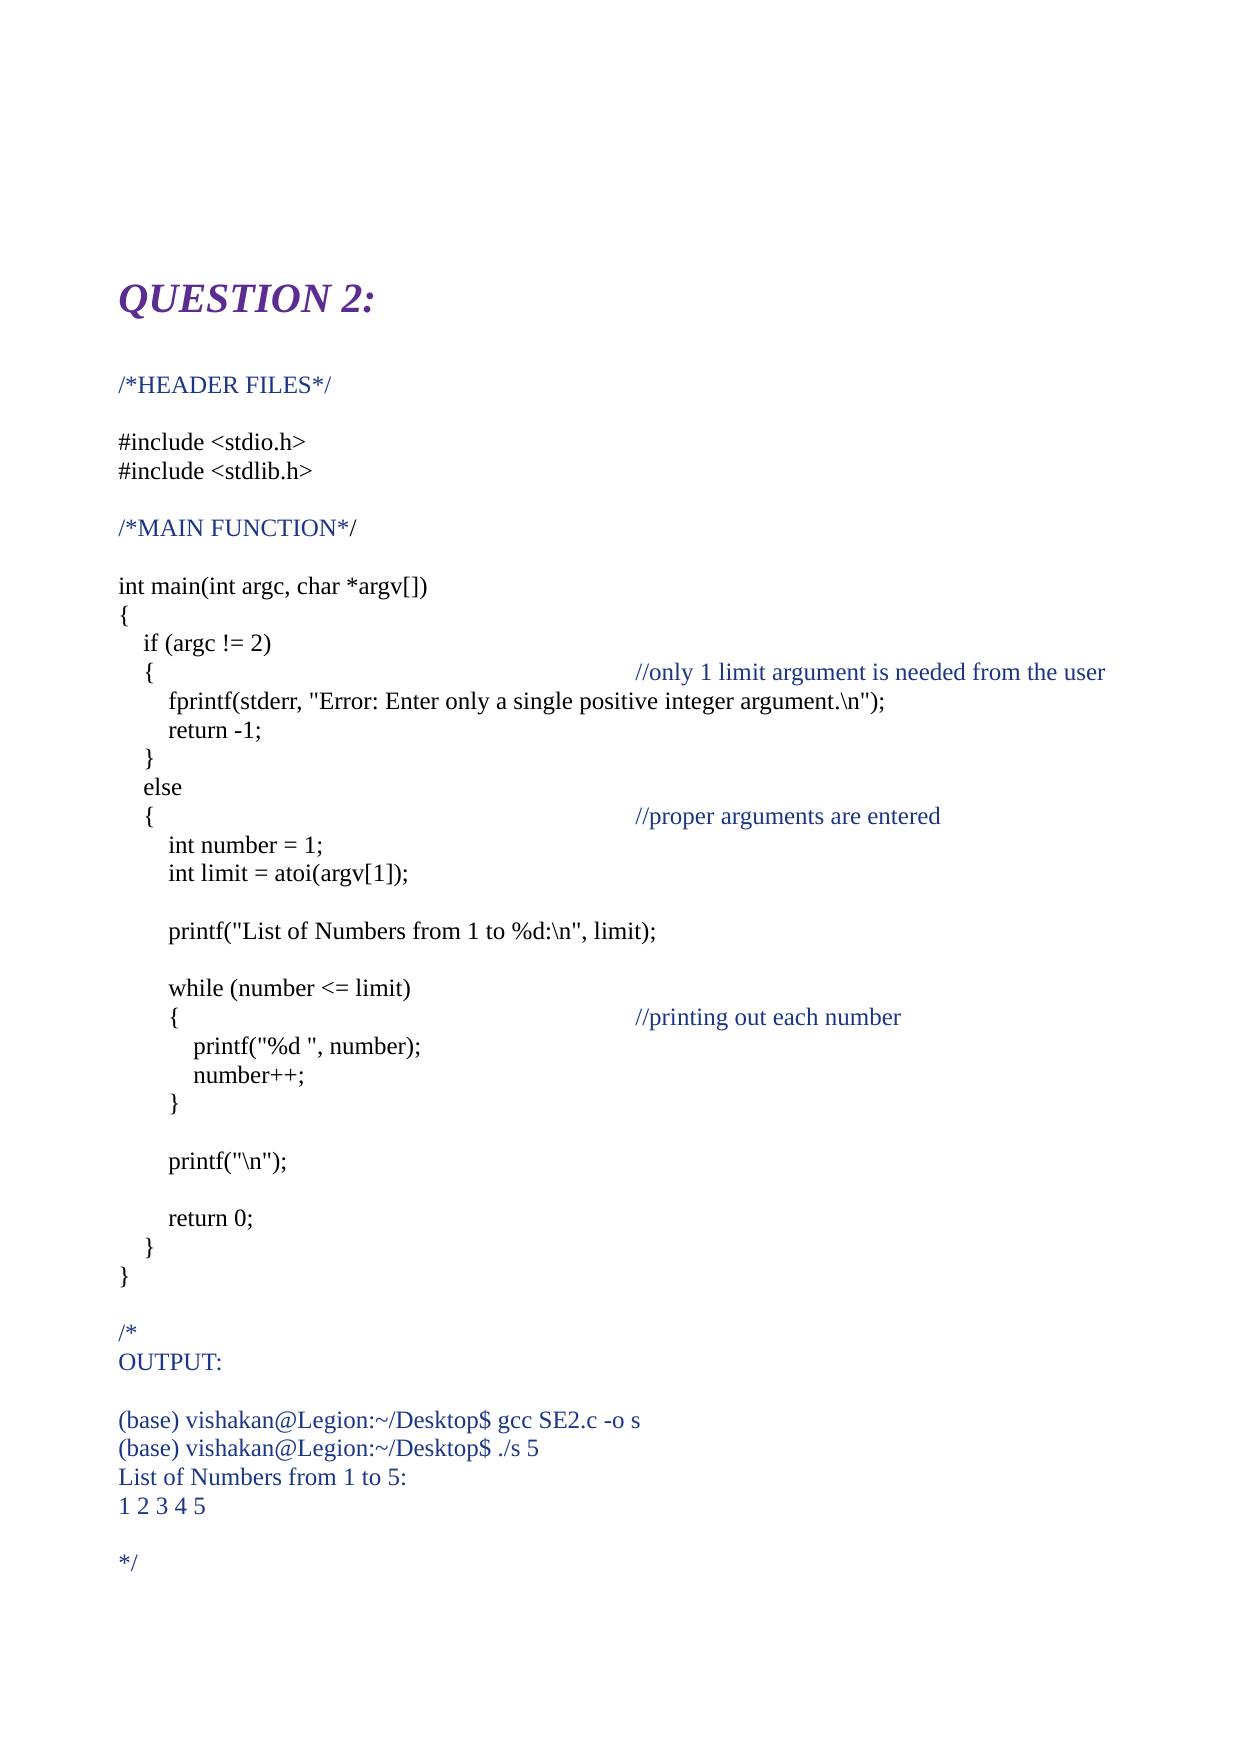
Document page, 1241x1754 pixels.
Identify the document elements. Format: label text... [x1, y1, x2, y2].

text int main(int argc, char *argv[]) [118, 571, 1122, 600]
text List of Numbers from 1 to 5: [118, 1462, 1122, 1491]
text printf("\n"); [118, 1146, 1122, 1175]
text #include <stdlib.h> [118, 456, 1122, 485]
text int number = 1; [118, 830, 1122, 858]
text return 0; [118, 1203, 1122, 1232]
text printf("%d ", number); [118, 1031, 1122, 1060]
text { //only 1 limit argument is needed from the user [118, 657, 1122, 686]
text } [118, 1232, 1122, 1261]
text /*HEADER FILES*/ [118, 370, 1122, 398]
text else [118, 772, 1122, 801]
text OUTPUT: [118, 1347, 1122, 1376]
text 1 2 3 4 5 [118, 1491, 1122, 1520]
text int limit = atoi(argv[1]); [118, 858, 1122, 887]
text } [118, 1088, 1122, 1117]
text { //printing out each number [118, 1002, 1122, 1031]
text number++; [118, 1060, 1122, 1088]
text */ [118, 1548, 1122, 1577]
text if (argc != 2) [118, 628, 1122, 657]
text /* [118, 1318, 1122, 1347]
text #include <stdio.h> [118, 427, 1122, 456]
text } [118, 743, 1122, 772]
text (base) vishakan@Legion:~/Desktop$ ./s 5 [118, 1433, 1122, 1462]
text /*MAIN FUNCTION*/ [118, 513, 1122, 542]
text while (number <= limit) [118, 973, 1122, 1002]
text { //proper arguments are entered [118, 801, 1122, 830]
text (base) vishakan@Legion:~/Desktop$ gcc SE2.c -o s [118, 1405, 1122, 1433]
text return -1; [118, 715, 1122, 743]
text } [118, 1261, 1122, 1290]
text QUESTION 2: [118, 274, 1122, 322]
text printf("List of Numbers from 1 to %d:\n", limit); [118, 916, 1122, 945]
text fprintf(stderr, "Error: Enter only a single positive integer argument.\n"); [118, 686, 1122, 715]
text { [118, 600, 1122, 628]
